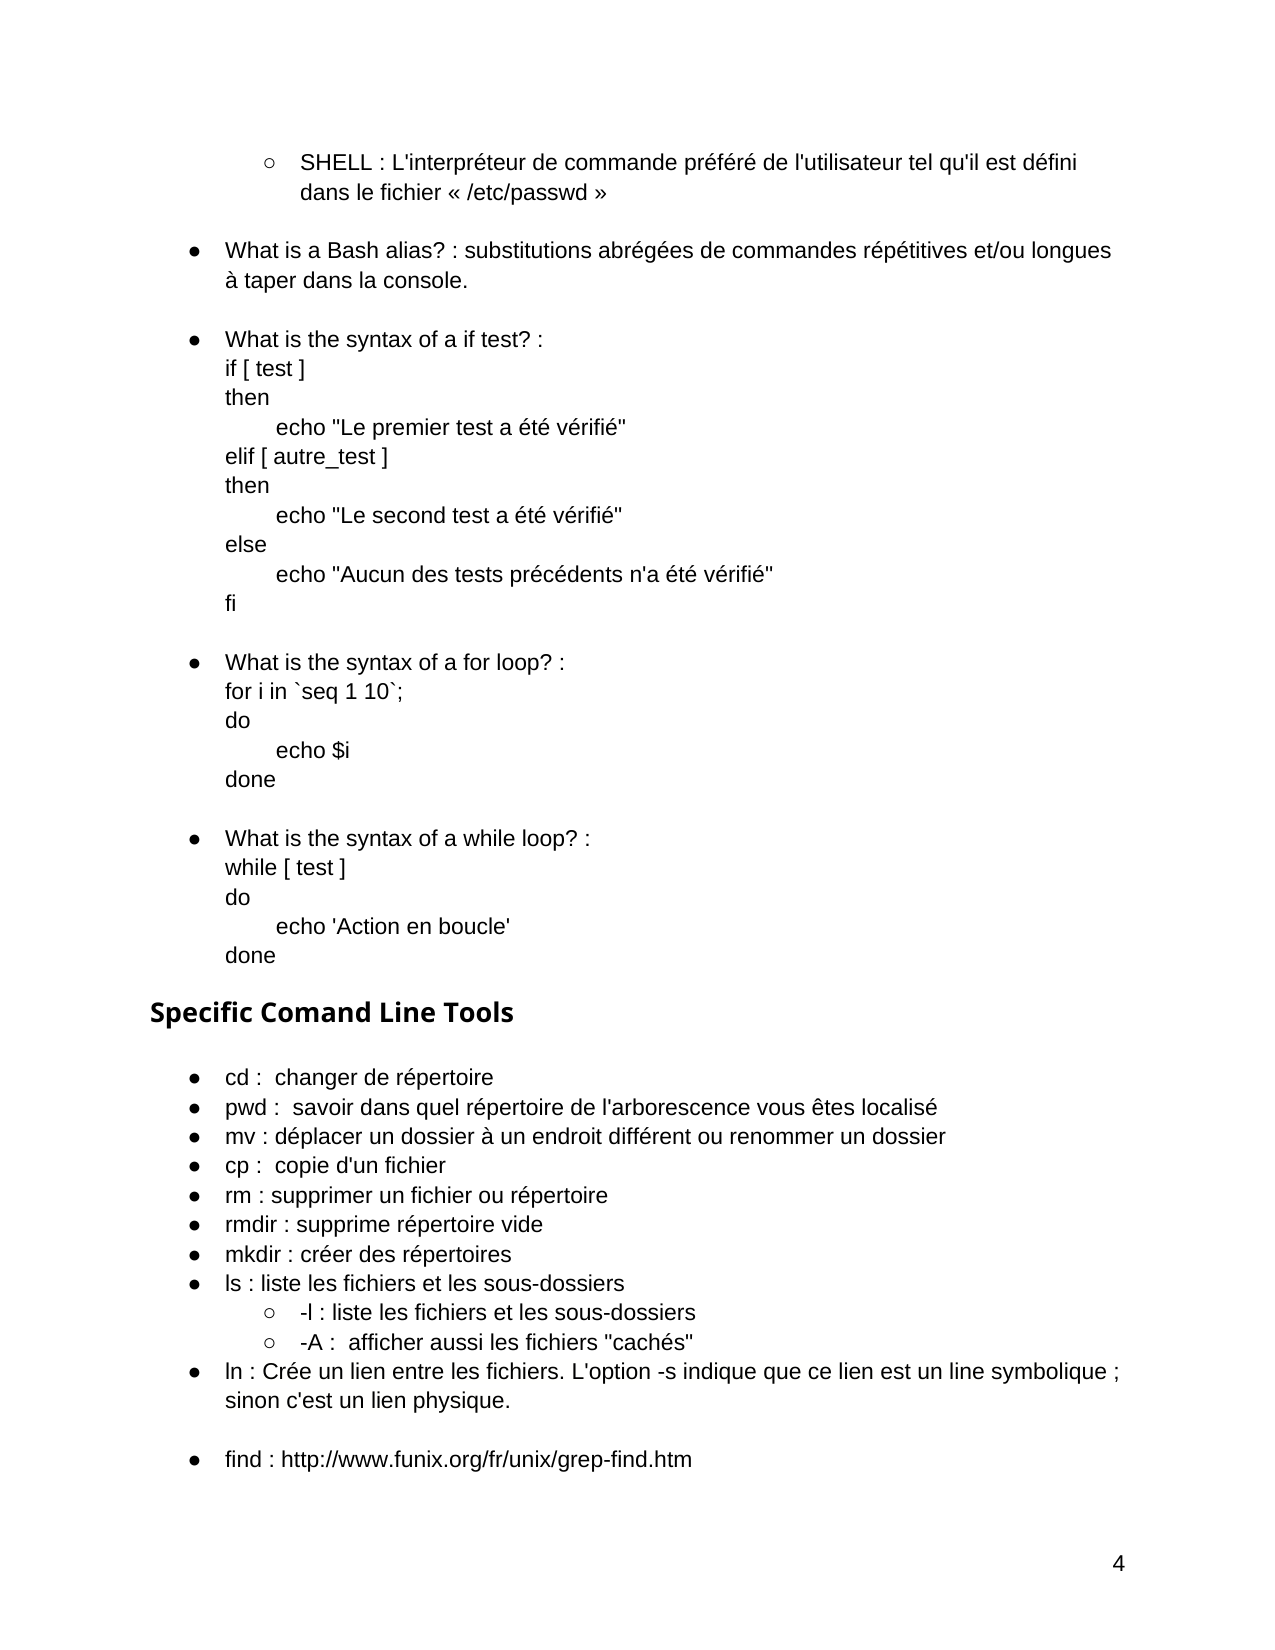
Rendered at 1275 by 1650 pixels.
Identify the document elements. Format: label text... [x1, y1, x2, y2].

list ls : liste les fichiers et les sous-dossiers [187, 1271, 1125, 1296]
list pwd : savoir dans quel répertoire de l'arborescence vous êtes localisé [187, 1094, 1125, 1120]
list What is a Bash alias? : substitutions abrégées de commandes répétitives et/ou longues à taper dans la console. [187, 238, 1125, 293]
list find : http://www.funix.org/fr/unix/grep-find.htm [187, 1447, 1125, 1473]
list What is the syntax of a if test? : if [ test ] then echo "Le premier test a été vérifié" elif [ autre_test ] then echo "Le second test a été vérifié" else echo "Aucun des tests précédents n'a été vérifié" fi [187, 326, 1125, 616]
list What is the syntax of a while loop? : while [ test ] do echo 'Action en boucle' done [187, 826, 1125, 969]
list rmdir : supprime répertoire vide [187, 1212, 1125, 1238]
list mkdir : créer des répertoires [187, 1241, 1125, 1267]
list mv : déplacer un dossier à un endroit différent ou renommer un dossier [187, 1124, 1125, 1149]
list ln : Crée un lien entre les fichiers. L'option -s indique que ce lien est un line symbolique ; sinon c'est un lien physique. [187, 1359, 1125, 1414]
list cd : changer de répertoire [187, 1065, 1125, 1091]
list SHELL : L'interpréteur de commande préféré de l'utilisateur tel qu'il est défini dans le fichier « /etc/passwd » [262, 150, 1125, 205]
subtitle Specific Comand Line Tools [150, 993, 1125, 1030]
list -l : liste les fichiers et les sous-dossiers [262, 1300, 1125, 1326]
list -A : afficher aussi les fichiers "cachés" [262, 1329, 1125, 1355]
list What is the syntax of a for loop? : for i in `seq 1 10`; do echo $i done [187, 649, 1125, 792]
list rm : supprimer un fichier ou répertoire [187, 1183, 1125, 1208]
list cp : copie d'un fichier [187, 1153, 1125, 1179]
